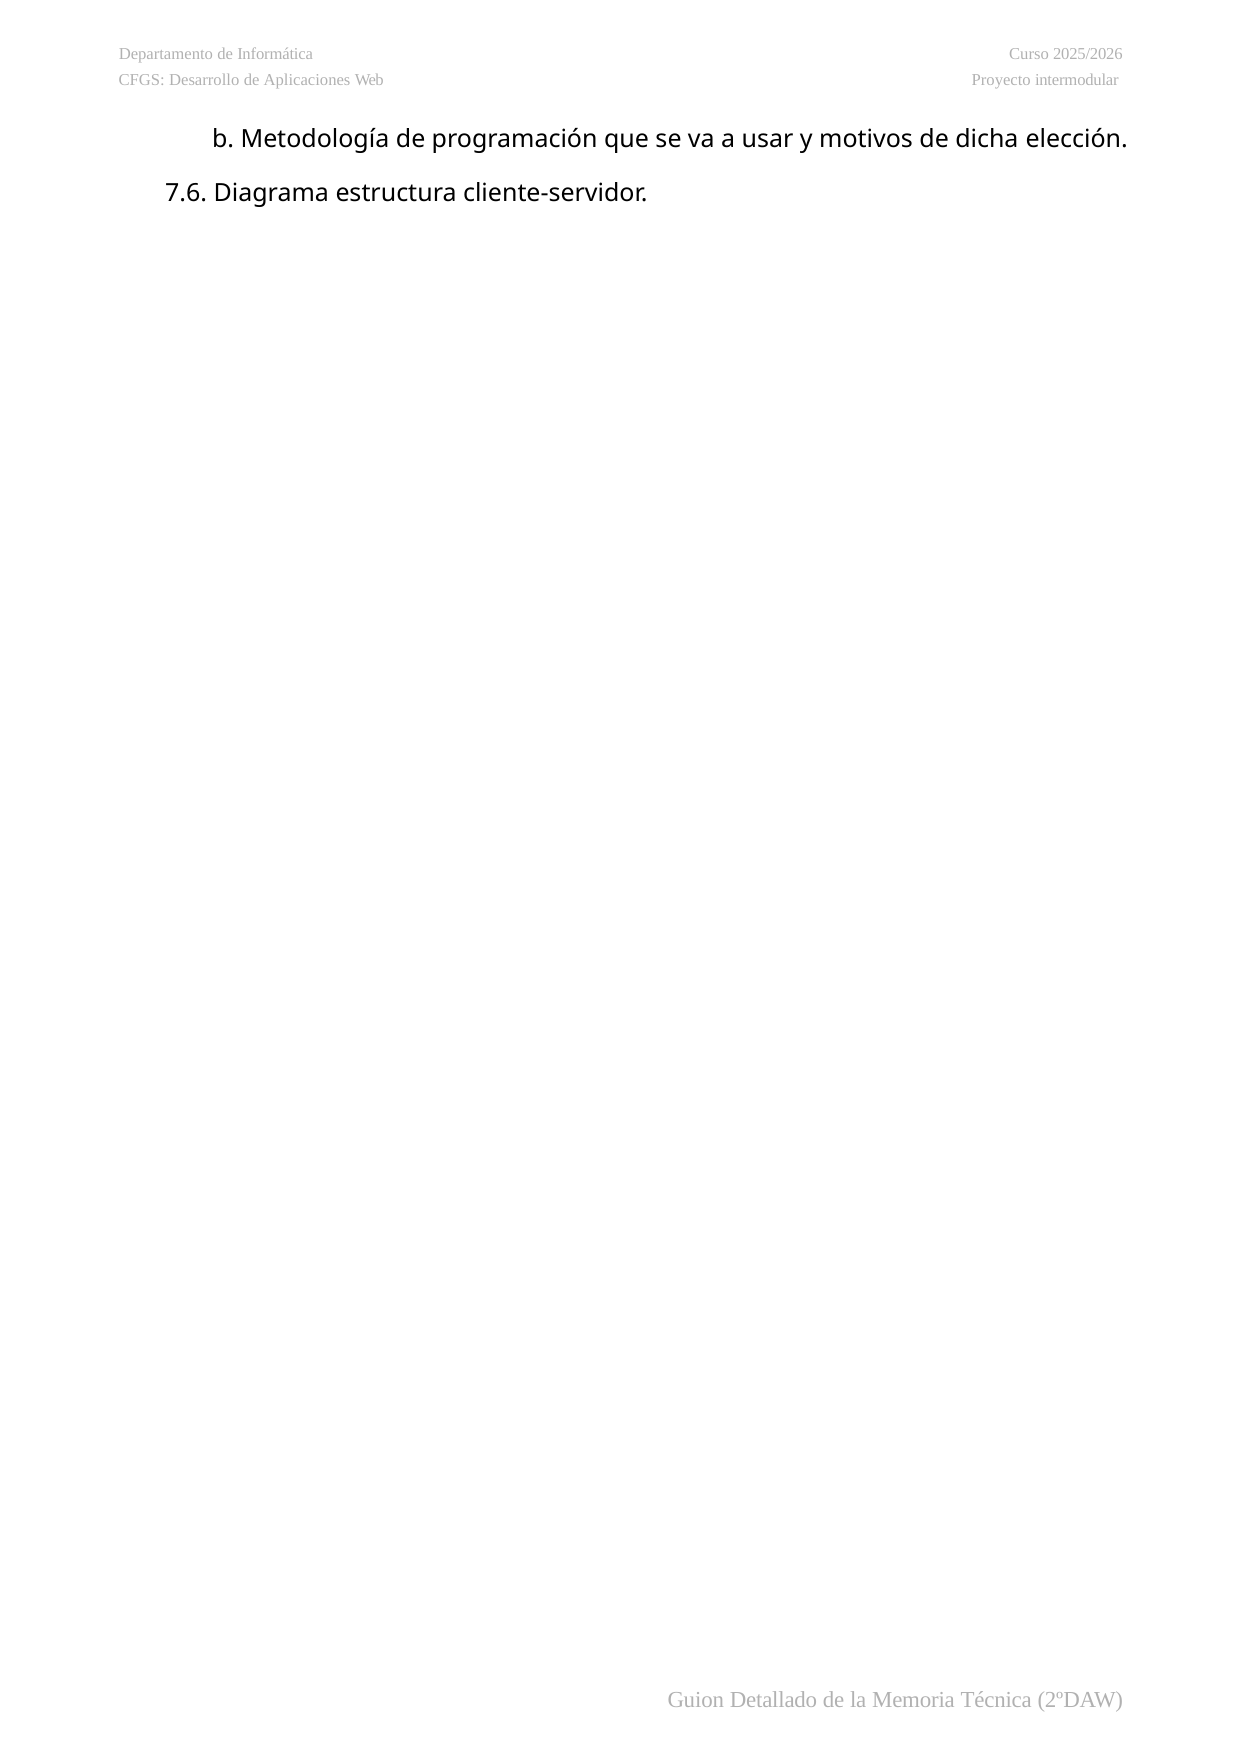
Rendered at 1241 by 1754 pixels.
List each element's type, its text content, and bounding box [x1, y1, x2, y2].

text b. Metodología de programación que se va a usar y motivos de dicha elección. [212, 121, 1137, 155]
text 7.6. Diagrama estructura cliente-servidor. [165, 174, 1137, 208]
